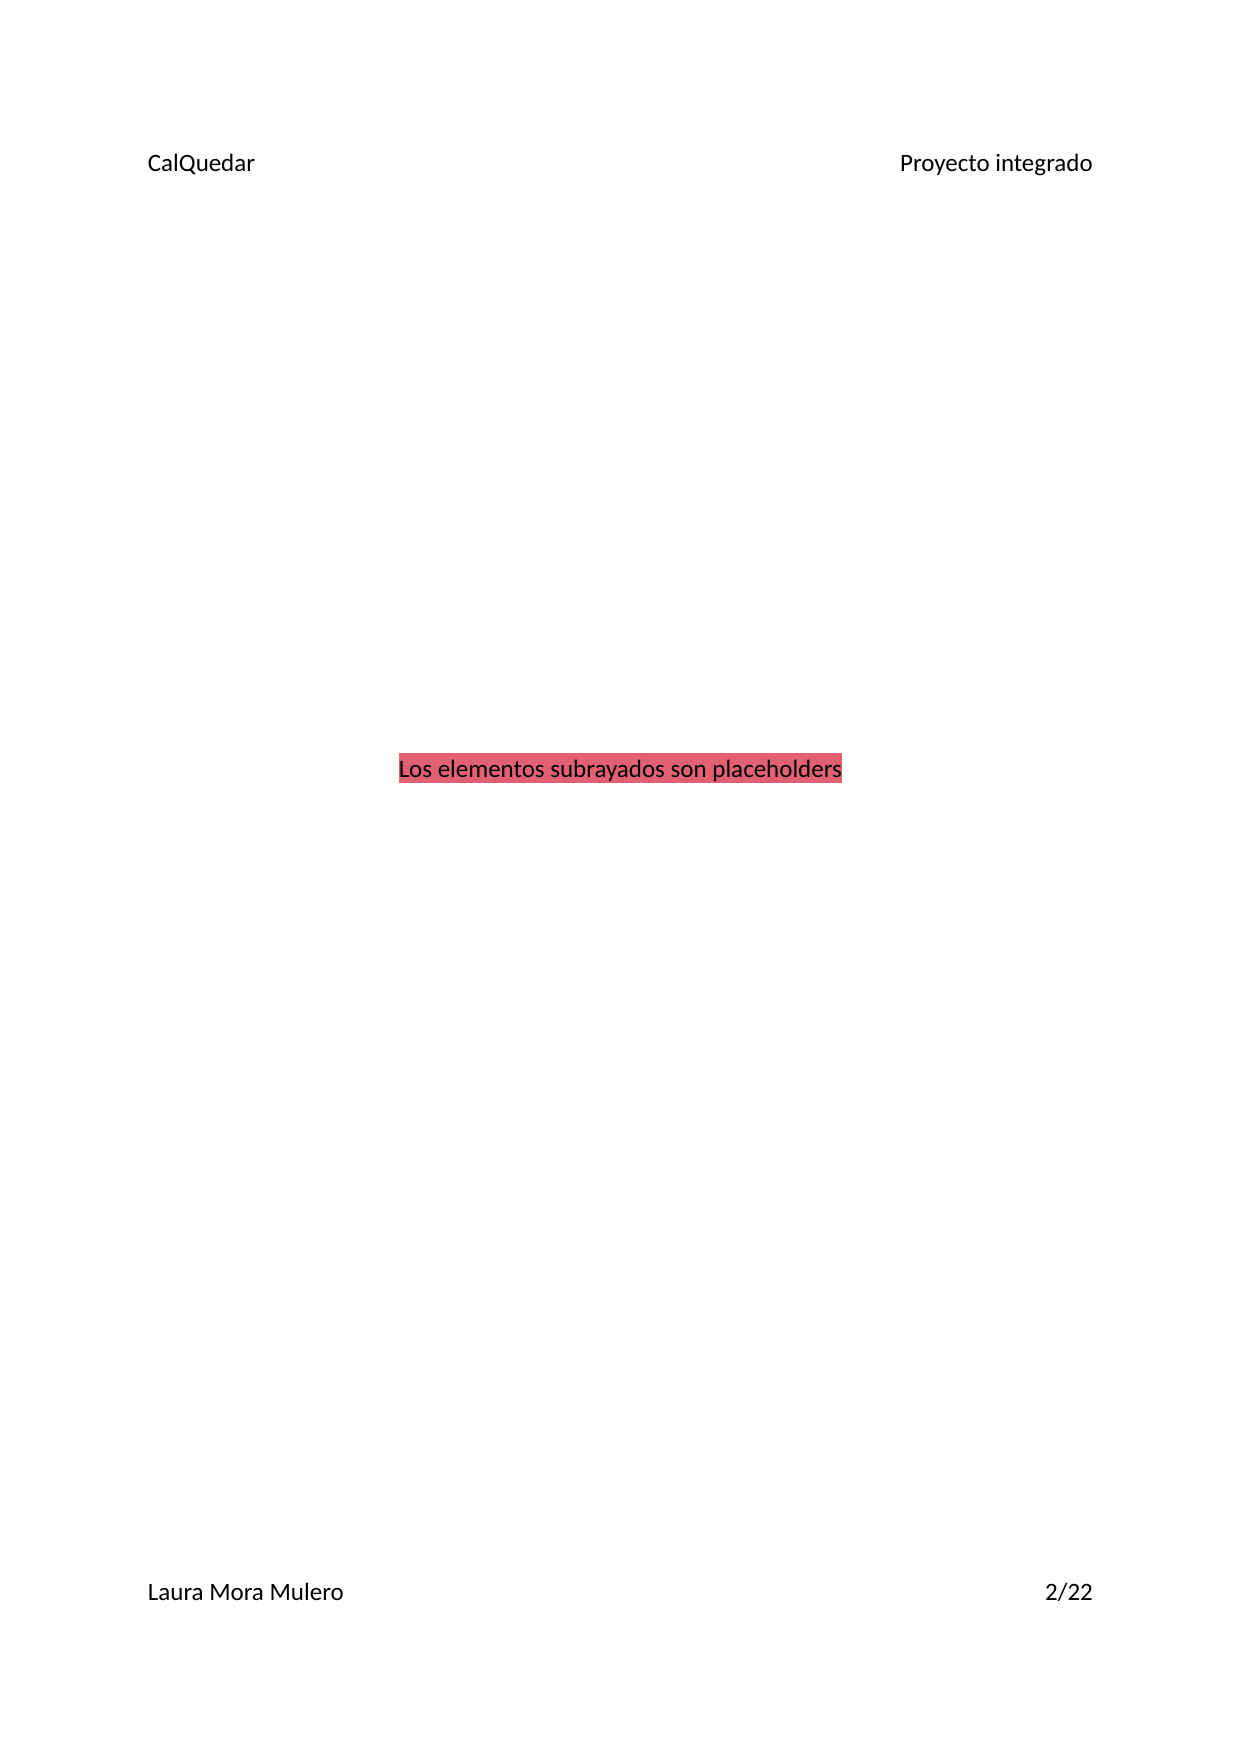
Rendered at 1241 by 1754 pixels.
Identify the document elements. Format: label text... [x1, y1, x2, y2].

text Los elementos subrayados son placeholders [148, 753, 1093, 783]
